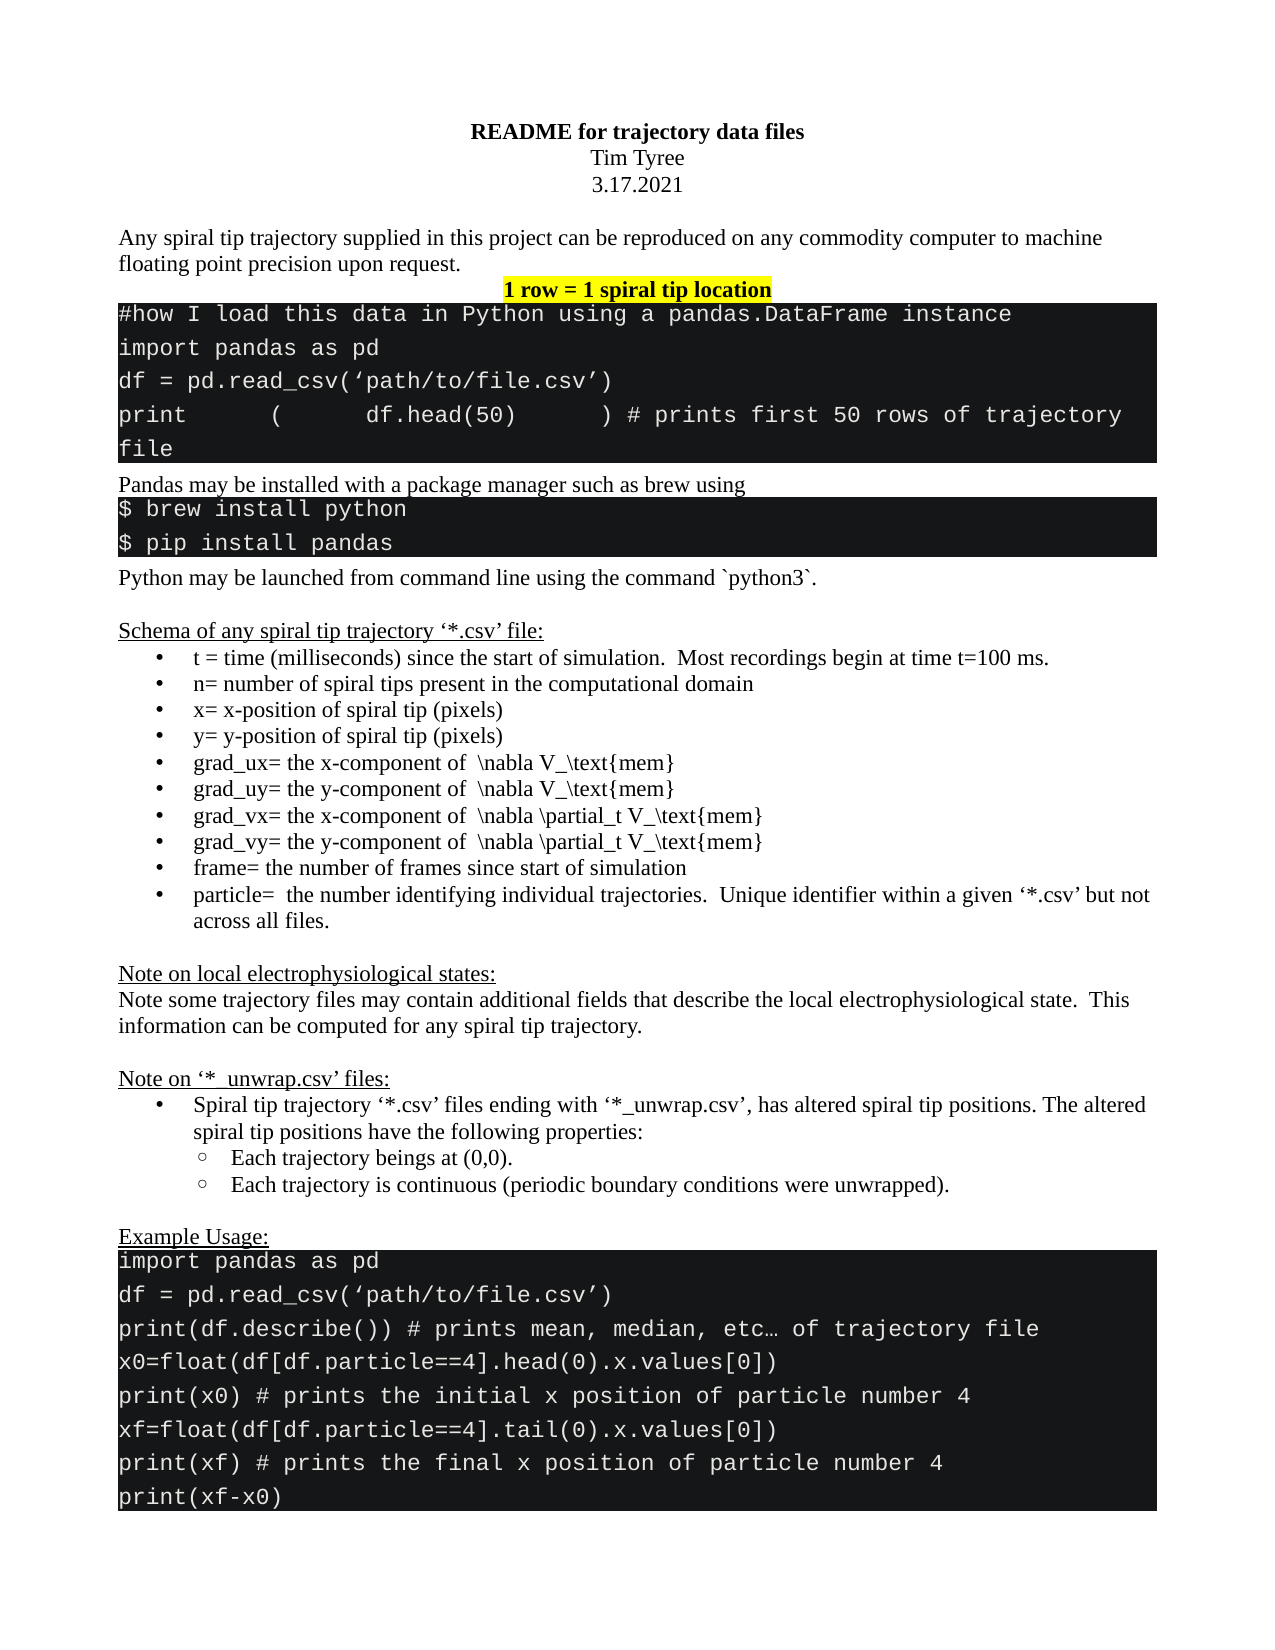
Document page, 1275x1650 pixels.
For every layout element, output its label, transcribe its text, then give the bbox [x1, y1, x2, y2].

text 1 row = 1 spiral tip location [118, 276, 1157, 303]
text print(xf-x0) [118, 1485, 1157, 1511]
text print(df.describe()) # prints mean, median, etc… of trajectory file [118, 1317, 1157, 1343]
text #how I load this data in Python using a pandas.DataFrame instance [118, 303, 1157, 328]
list t = time (milliseconds) since the start of simulation. Most recordings begin at time t=100 ms. [156, 643, 1157, 670]
text Pandas may be installed with a package manager such as brew using [118, 471, 1157, 497]
text Note on local electrophysiological states: [118, 960, 1157, 986]
list particle= the number identifying individual trajectories. Unique identifier within a given ‘*.csv’ but not across all files. [156, 881, 1157, 933]
text import pandas as pd [118, 1250, 1157, 1276]
text Note some trajectory files may contain additional fields that describe the local electrophysiological state. This information can be computed for any spiral tip trajectory. [118, 986, 1157, 1039]
text import pandas as pd [118, 336, 1157, 362]
text Tim Tyree [118, 144, 1157, 171]
list Each trajectory is continuous (periodic boundary conditions were unwrapped). [193, 1171, 1157, 1197]
list Each trajectory beings at (0,0). [193, 1144, 1157, 1171]
text print(x0) # prints the initial x position of particle number 4 [118, 1384, 1157, 1410]
text x0=float(df[df.particle==4].head(0).x.values[0]) [118, 1351, 1157, 1377]
text 3.17.2021 [118, 171, 1157, 197]
list grad_ux= the x-component of \nabla V_\text{mem} [156, 749, 1157, 775]
list n= number of spiral tips present in the computational domain [156, 670, 1157, 696]
text df = pd.read_csv(‘path/to/file.csv’) [118, 370, 1157, 396]
text $ pip install pandas [118, 531, 1157, 557]
text Any spiral tip trajectory supplied in this project can be reproduced on any commodity computer to machine floating point precision upon request. [118, 223, 1157, 276]
list y= y-position of spiral tip (pixels) [156, 723, 1157, 749]
text print ( df.head(50) ) # prints first 50 rows of trajectory file [118, 403, 1157, 463]
list frame= the number of frames since start of simulation [156, 854, 1157, 881]
list grad_uy= the y-component of \nabla V_\text{mem} [156, 775, 1157, 802]
list x= x-position of spiral tip (pixels) [156, 696, 1157, 723]
text Python may be launched from command line using the command `python3`. [118, 564, 1157, 591]
text Example Usage: [118, 1223, 1157, 1250]
text print(xf) # prints the final x position of particle number 4 [118, 1452, 1157, 1477]
text Schema of any spiral tip trajectory ‘*.csv’ file: [118, 617, 1157, 643]
text $ brew install python [118, 497, 1157, 523]
list grad_vx= the x-component of \nabla \partial_t V_\text{mem} [156, 802, 1157, 828]
list Spiral tip trajectory ‘*.csv’ files ending with ‘*_unwrap.csv’, has altered spiral tip positions. The altered spiral tip positions have the following properties: [156, 1092, 1157, 1144]
text README for trajectory data files [118, 118, 1157, 144]
text df = pd.read_csv(‘path/to/file.csv’) [118, 1283, 1157, 1309]
text Note on ‘*_unwrap.csv’ files: [118, 1065, 1157, 1092]
list grad_vy= the y-component of \nabla \partial_t V_\text{mem} [156, 828, 1157, 854]
text xf=float(df[df.particle==4].tail(0).x.values[0]) [118, 1418, 1157, 1444]
